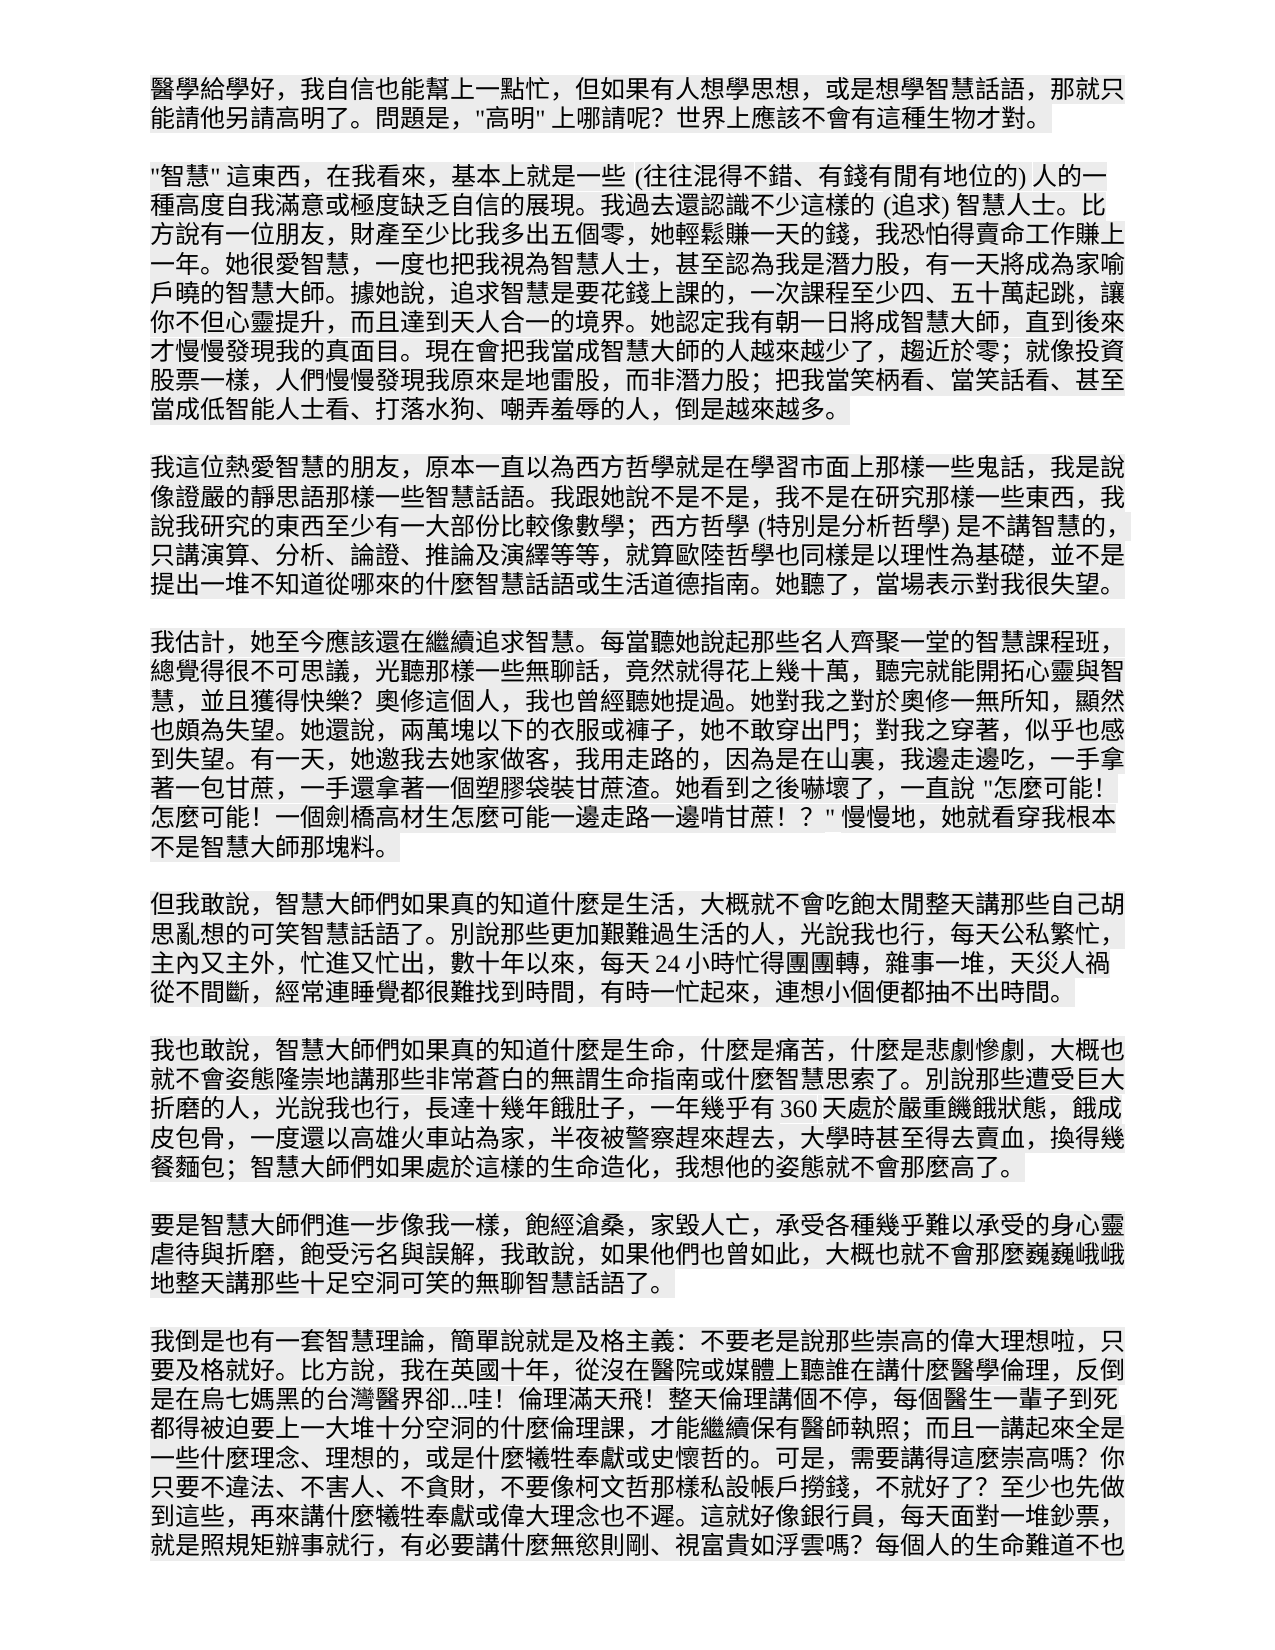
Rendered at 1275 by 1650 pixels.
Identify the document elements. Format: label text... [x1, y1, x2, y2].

text 你說： "我覺得您似乎很強調我們不能因為求『智慧』就不明是非"。 沒有喔，我從來沒有你說的這樣一種想法。我只說天底下根本沒有什麼智慧這樣一種東西，追求它是很荒唐很可笑甚至很不應該的；所謂智慧，不過就只是一些普通常識，或是一些很蒼白可笑但卻自以為是的東西。至於那些姿態隆崇、滿口智慧話語的人，在我看來，其實都只是講一些傻話蠢話無聊話 (我從未見過一個例外)，但他們卻講得很得意，自我滿意度非常高，比方說你所引用的這個所謂七種人，我就覺得很好笑，而且很不可思議，怎麼會有人想要這樣子去講事情，而且姿態這麼高。唯一的解釋也許是：這位作者 (葛吉夫？)太缺乏病識感了，他完全看不見自己思維與態度的可笑與膚淺。 上一篇你引用的是他 (也是葛吉夫？) 講到說每個人心裏面都住了好多人，我不是說我寫了一些搞笑回應後來不敢貼嗎，其實我是想到自己，我心裏面真的住了好多人，妖魔鬼怪一大堆，有些整天想搶銀行，有些非常變態下流，細節我不好意思講出來。我還想到電影 "大法師" 裏頭那個被魔鬼附身的小女孩，身體裏面也是住了好多人，相當可怕。印象最深、讓人感覺最邪惡的就是當那位年輕的大法師準備要驅魔時，魔鬼讓一個抽屜自動打開了。大法師問魔鬼說："這是你弄的嗎？" 魔鬼透過小女孩，溫柔地點點頭。大法師說，"那你再弄一次給我看啊。" 這時最邪惡的一幕來了，魔鬼透過小女孩，平和地說："In time"。這句英文有點不好翻譯，意思是說："何必急呢？到時候你就知道了"，感覺真是很邪門。 鬼電影一大堆，99.9999%都很無聊，只有大法師這一個魔鬼最可怕，因為他最像人。波蘭斯基的 "失嬰記" 裏頭那些魔鬼也很可怕，因為個個頗有人性；這樣的魔鬼，生活中可說觸目皆是。我想(應該說我猜，因為我不會去看)，台灣的網路上應該一面倒全是這樣一些魔鬼，人性最邪惡部份的一種盡情展現。如果有人說他不知道魔鬼長什麼樣，那就請他去上網，去一些綠油油的網站看看，大概就能了解了。 我知道，當一個人十分推崇某個東西時，你卻對這東西不敢茍同，這樣的回應往往很傷感情，但我不知道如何講得更委婉。可若我顧及所謂人情而刻意偽裝內心真實的想法，其實反倒只是在 patronize 對方，把對方給看扁了，所以一般我還是會老實講，要不就是只能保持沉默，就如同平常若有同事或朋友跟我談起政治，我就會趕緊岔開話題改談天氣一樣，因為我知道我若不是實話實說傷感情，就是只能保持沉默或顧左右而言它，搞笑，或岔開話題。 智慧大師就好像孝順大師或愛情大師一樣可笑。我只相信有孝子有戀人，我不相信天底下會有什麼孝順大師或愛情大師這種奇怪的生物。我們或許可以從一個人的生命中體會到某種動人的情感，但所謂 "孝子" 或 "戀人" 的意思是一個人的生命處於一種愛的狀態，而不是說他掌握了一套有關愛情或親情的偉大技術或高深思想。 我能明白什麼是桌球高手或圍棋大師或數學家乃至哲學家，但我沒法明白任何一個人究竟何德何能會比別人更有能力去講那些所謂智慧話語。那些東西畢竟不是一種知識，更不是一套技術；當一種東西牽涉到人，牽涉到生活，牽涉到生命時，怎麼會有人以為自己可以比別人更有能力提出種種規範性的指示或教誨？一個人之所以成為戀人，並不是因為他懂了或成功學習了有關愛情的知識或思想。我敢保證，一個人不管他去 "愛情補習班" 修多少課，他也不會因此而成為一個戀人，因為愛情這東西不但學不來，更重要的是 (底下這句話很重要，聽好哦)，根本沒有任何愛情知識需要學習。 比方說，如果有人不會打桌球，那我多少可以教他一點基本動作；如果有人想學珠算，那我也能教他怎麼在算盤上演算加減乘除；如果有人想把某種專業知識例如西方哲學或西方醫學給學好，我自信也能幫上一點忙，但如果有人想學思想，或是想學智慧話語，那就只能請他另請高明了。問題是，"高明" 上哪請呢？世界上應該不會有這種生物才對。 "智慧" 這東西，在我看來，基本上就是一些 (往往混得不錯、有錢有閒有地位的) 人的一種高度自我滿意或極度缺乏自信的展現。我過去還認識不少這樣的 (追求) 智慧人士。比方說有一位朋友，財產至少比我多出五個零，她輕鬆賺一天的錢，我恐怕得賣命工作賺上一年。她很愛智慧，一度也把我視為智慧人士，甚至認為我是潛力股，有一天將成為家喻戶曉的智慧大師。據她說，追求智慧是要花錢上課的，一次課程至少四、五十萬起跳，讓你不但心靈提升，而且達到天人合一的境界。她認定我有朝一日將成智慧大師，直到後來才慢慢發現我的真面目。現在會把我當成智慧大師的人越來越少了，趨近於零；就像投資股票一樣，人們慢慢發現我原來是地雷股，而非潛力股；把我當笑柄看、當笑話看、甚至當成低智能人士看、打落水狗、嘲弄羞辱的人，倒是越來越多。 我這位熱愛智慧的朋友，原本一直以為西方哲學就是在學習市面上那樣一些鬼話，我是說像證嚴的靜思語那樣一些智慧話語。我跟她說不是不是，我不是在研究那樣一些東西，我說我研究的東西至少有一大部份比較像數學；西方哲學 (特別是分析哲學) 是不講智慧的，只講演算、分析、論證、推論及演繹等等，就算歐陸哲學也同樣是以理性為基礎，並不是提出一堆不知道從哪來的什麼智慧話語或生活道德指南。她聽了，當場表示對我很失望。 我估計，她至今應該還在繼續追求智慧。每當聽她說起那些名人齊聚一堂的智慧課程班，總覺得很不可思議，光聽那樣一些無聊話，竟然就得花上幾十萬，聽完就能開拓心靈與智慧，並且獲得快樂？奧修這個人，我也曾經聽她提過。她對我之對於奧修一無所知，顯然也頗為失望。她還說，兩萬塊以下的衣服或褲子，她不敢穿出門；對我之穿著，似乎也感到失望。有一天，她邀我去她家做客，我用走路的，因為是在山裏，我邊走邊吃，一手拿著一包甘蔗，一手還拿著一個塑膠袋裝甘蔗渣。她看到之後嚇壞了，一直說 "怎麼可能！怎麼可能！一個劍橋高材生怎麼可能一邊走路一邊啃甘蔗！？" 慢慢地，她就看穿我根本不是智慧大師那塊料。 但我敢說，智慧大師們如果真的知道什麼是生活，大概就不會吃飽太閒整天講那些自己胡思亂想的可笑智慧話語了。別說那些更加艱難過生活的人，光說我也行，每天公私繁忙，主內又主外，忙進又忙出，數十年以來，每天24小時忙得團團轉，雜事一堆，天災人禍從不間斷，經常連睡覺都很難找到時間，有時一忙起來，連想小個便都抽不出時間。 我也敢說，智慧大師們如果真的知道什麼是生命，什麼是痛苦，什麼是悲劇慘劇，大概也就不會姿態隆崇地講那些非常蒼白的無謂生命指南或什麼智慧思索了。別說那些遭受巨大折磨的人，光說我也行，長達十幾年餓肚子，一年幾乎有360天處於嚴重饑餓狀態，餓成皮包骨，一度還以高雄火車站為家，半夜被警察趕來趕去，大學時甚至得去賣血，換得幾餐麵包；智慧大師們如果處於這樣的生命造化，我想他的姿態就不會那麼高了。 要是智慧大師們進一步像我一樣，飽經滄桑，家毀人亡，承受各種幾乎難以承受的身心靈虐待與折磨，飽受污名與誤解，我敢說，如果他們也曾如此，大概也就不會那麼巍巍峨峨地整天講那些十足空洞可笑的無聊智慧話語了。 我倒是也有一套智慧理論，簡單說就是及格主義：不要老是說那些崇高的偉大理想啦，只要及格就好。比方說，我在英國十年，從沒在醫院或媒體上聽誰在講什麼醫學倫理，反倒是在烏七媽黑的台灣醫界卻...哇！倫理滿天飛！整天倫理講個不停，每個醫生一輩子到死都得被迫要上一大堆十分空洞的什麼倫理課，才能繼續保有醫師執照；而且一講起來全是一些什麼理念、理想的，或是什麼犧牲奉獻或史懷哲的。可是，需要講得這麼崇高嗎？你只要不違法、不害人、不貪財，不要像柯文哲那樣私設帳戶撈錢，不就好了？至少也先做到這些，再來講什麼犧牲奉獻或偉大理念也不遲。這就好像銀行員，每天面對一堆鈔票，就是照規矩辦事就行，有必要講什麼無慾則剛、視富貴如浮雲嗎？每個人的生命難道不也是這樣？只要不傷天害理，只要能把最基本的事做好，那就很厲害了，誰會需要什麼智慧？況且世上根本也沒有那種東西。 以上，只是說我自己想說的，不是回應，與你更是無關，請別介意。但我確實覺得這位葛吉夫很搞笑，讓我想起周星馳的 "功夫" 裏頭有個褲子總是穿一半的角色，講起話很嚴肅，"我不怕，殺了一個我，還有千千萬萬個我"，正經八百的，但是很好笑，剛剛趁著吃晚餐時，又把 "功夫" 給複習了一遍。 至於奧修同學講維根斯坦，我就真的不敢去看了，以免看了血壓高。 [150, 75, 1125, 1561]
